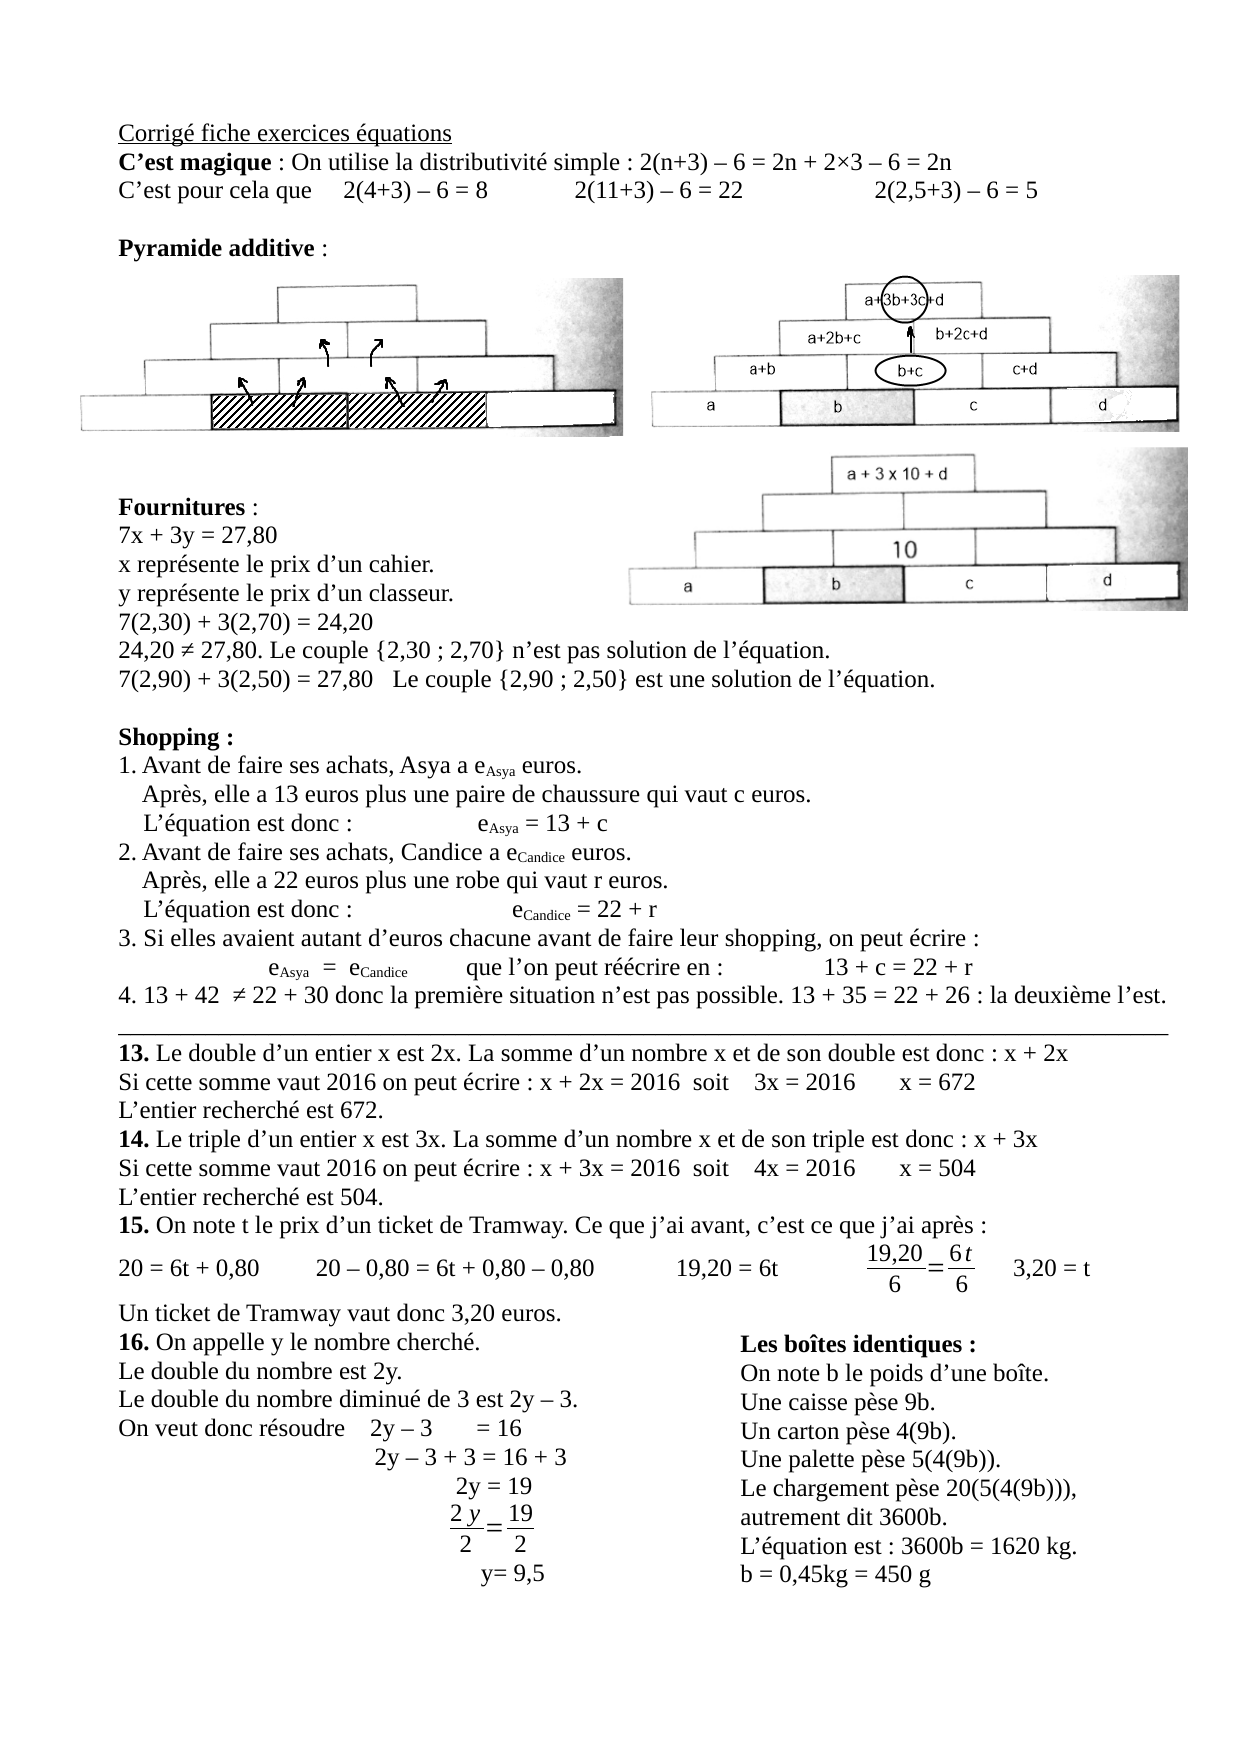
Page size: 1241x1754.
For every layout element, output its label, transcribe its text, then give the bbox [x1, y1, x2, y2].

text Shopping : [118, 722, 1146, 751]
text L’équation est donc : eCandice = 22 + r [118, 894, 1146, 923]
text Pyramide additive : [118, 233, 1146, 262]
text L’entier recherché est 504. [118, 1182, 1169, 1211]
text 2y = 19 [118, 1471, 1169, 1499]
text Le double du nombre est 2y. [118, 1356, 1169, 1384]
text eAsya = eCandice que l’on peut réécrire en : 13 + c = 22 + r [118, 952, 1146, 981]
text y représente le prix d’un classeur. [118, 578, 609, 607]
text 14. Le triple d’un entier x est 3x. La somme d’un nombre x et de son triple est donc : x + 3x [118, 1124, 1169, 1153]
text Si cette somme vaut 2016 on peut écrire : x + 2x = 2016 soit 3x = 2016 x = 672 [118, 1067, 1169, 1096]
picture [648, 275, 1180, 432]
text 16. On appelle y le nombre cherché. [118, 1327, 1169, 1356]
text 15. On note t le prix d’un ticket de Tramway. Ce que j’ai avant, c’est ce que j’ai après : [118, 1211, 1169, 1239]
text x représente le prix d’un cahier. [118, 549, 609, 578]
text Corrigé fiche exercices équations [118, 118, 1146, 147]
text 2y – 3 + 3 = 16 + 3 [118, 1442, 1169, 1471]
text On veut donc résoudre 2y – 3 = 16 [118, 1413, 1169, 1442]
text Après, elle a 22 euros plus une robe qui vaut r euros. [118, 866, 1146, 894]
text Le double du nombre diminué de 3 est 2y – 3. [118, 1384, 1169, 1413]
text 3. Si elles avaient autant d’euros chacune avant de faire leur shopping, on peut écrire : [118, 923, 1146, 952]
text 24,20 ≠ 27,80. Le couple {2,30 ; 2,70} n’est pas solution de l’équation. [118, 636, 1146, 664]
text 7x + 3y = 27,80 [118, 521, 609, 549]
text 20 = 6t + 0,80 20 – 0,80 = 6t + 0,80 – 0,80 19,20 = 6t 3,20 = t Un ticket de Tramway vaut donc 3,20 euros. [118, 1239, 1169, 1327]
text Fournitures : [118, 492, 609, 521]
text Si cette somme vaut 2016 on peut écrire : x + 3x = 2016 soit 4x = 2016 x = 504 [118, 1153, 1169, 1182]
text 1. Avant de faire ses achats, Asya a eAsya euros. [118, 751, 1146, 779]
text C’est magique : On utilise la distributivité simple : 2(n+3) – 6 = 2n + 2×3 – 6 = 2n [118, 147, 1146, 176]
text Après, elle a 13 euros plus une paire de chaussure qui vaut c euros. [118, 779, 1146, 808]
text y= 9,5 [118, 1558, 1169, 1587]
text C’est pour cela que 2(4+3) – 6 = 8 2(11+3) – 6 = 22 2(2,5+3) – 6 = 5 [118, 176, 1146, 204]
text ____________________________________________________________________________________ [118, 1009, 1169, 1038]
text 4. 13 + 42 ≠ 22 + 30 donc la première situation n’est pas possible. 13 + 35 = 22 + 26 : la deuxième l’est. [118, 981, 1169, 1009]
text 7(2,30) + 3(2,70) = 24,20 [118, 607, 1146, 636]
text L’équation est donc : eAsya = 13 + c 2. Avant de faire ses achats, Candice a eCandice euros. [118, 808, 1146, 866]
picture [61, 267, 1188, 611]
text L’entier recherché est 672. [118, 1096, 1169, 1124]
text 7(2,90) + 3(2,50) = 27,80 Le couple {2,90 ; 2,50} est une solution de l’équation. [118, 664, 1146, 693]
text 13. Le double d’un entier x est 2x. La somme d’un nombre x et de son double est donc : x + 2x [118, 1038, 1169, 1067]
